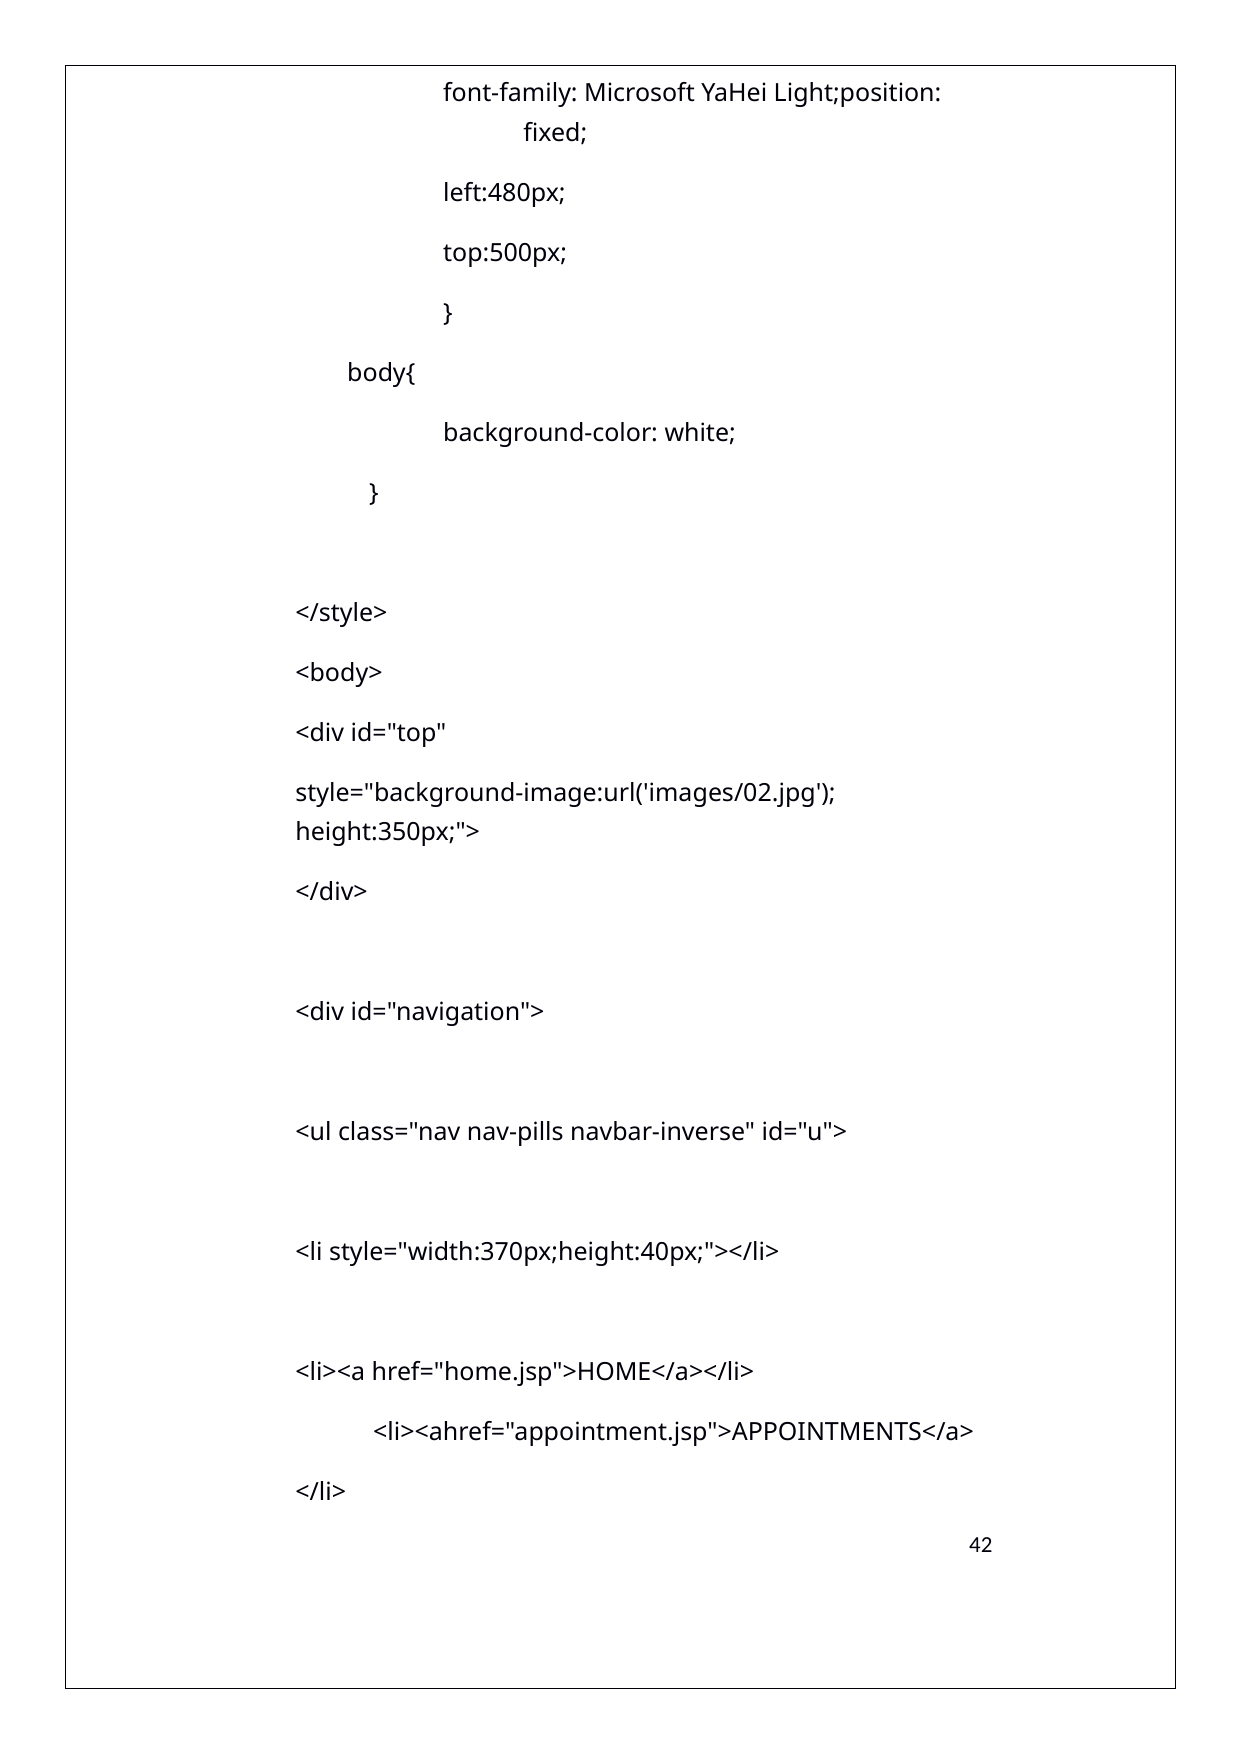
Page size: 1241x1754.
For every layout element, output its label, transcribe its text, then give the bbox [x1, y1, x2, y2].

list <ul class="nav nav-pills navbar-inverse" id="u"> [295, 1113, 992, 1147]
list </style> [295, 594, 992, 628]
list } [295, 294, 992, 328]
list left:480px; [295, 174, 992, 208]
list <div id="top" [295, 714, 992, 748]
list <div id="navigation"> [295, 993, 992, 1027]
list } [295, 474, 992, 508]
list font-family: Microsoft YaHei Light;position: fixed; [295, 75, 992, 148]
list </div> [295, 873, 992, 907]
list top:500px; [295, 234, 992, 268]
list <body> [295, 654, 992, 688]
list <li style="width:370px;height:40px;"></li> [295, 1233, 992, 1267]
list style="background-image:url('images/02.jpg'); height:350px;"> [295, 774, 992, 847]
list <li><a href="home.jsp">HOME</a></li> [295, 1353, 992, 1387]
list background-color: white; [295, 414, 992, 448]
list body{ [295, 354, 992, 388]
list </li> [295, 1473, 992, 1507]
list <li><ahref="appointment.jsp">APPOINTMENTS</a> [295, 1413, 992, 1447]
